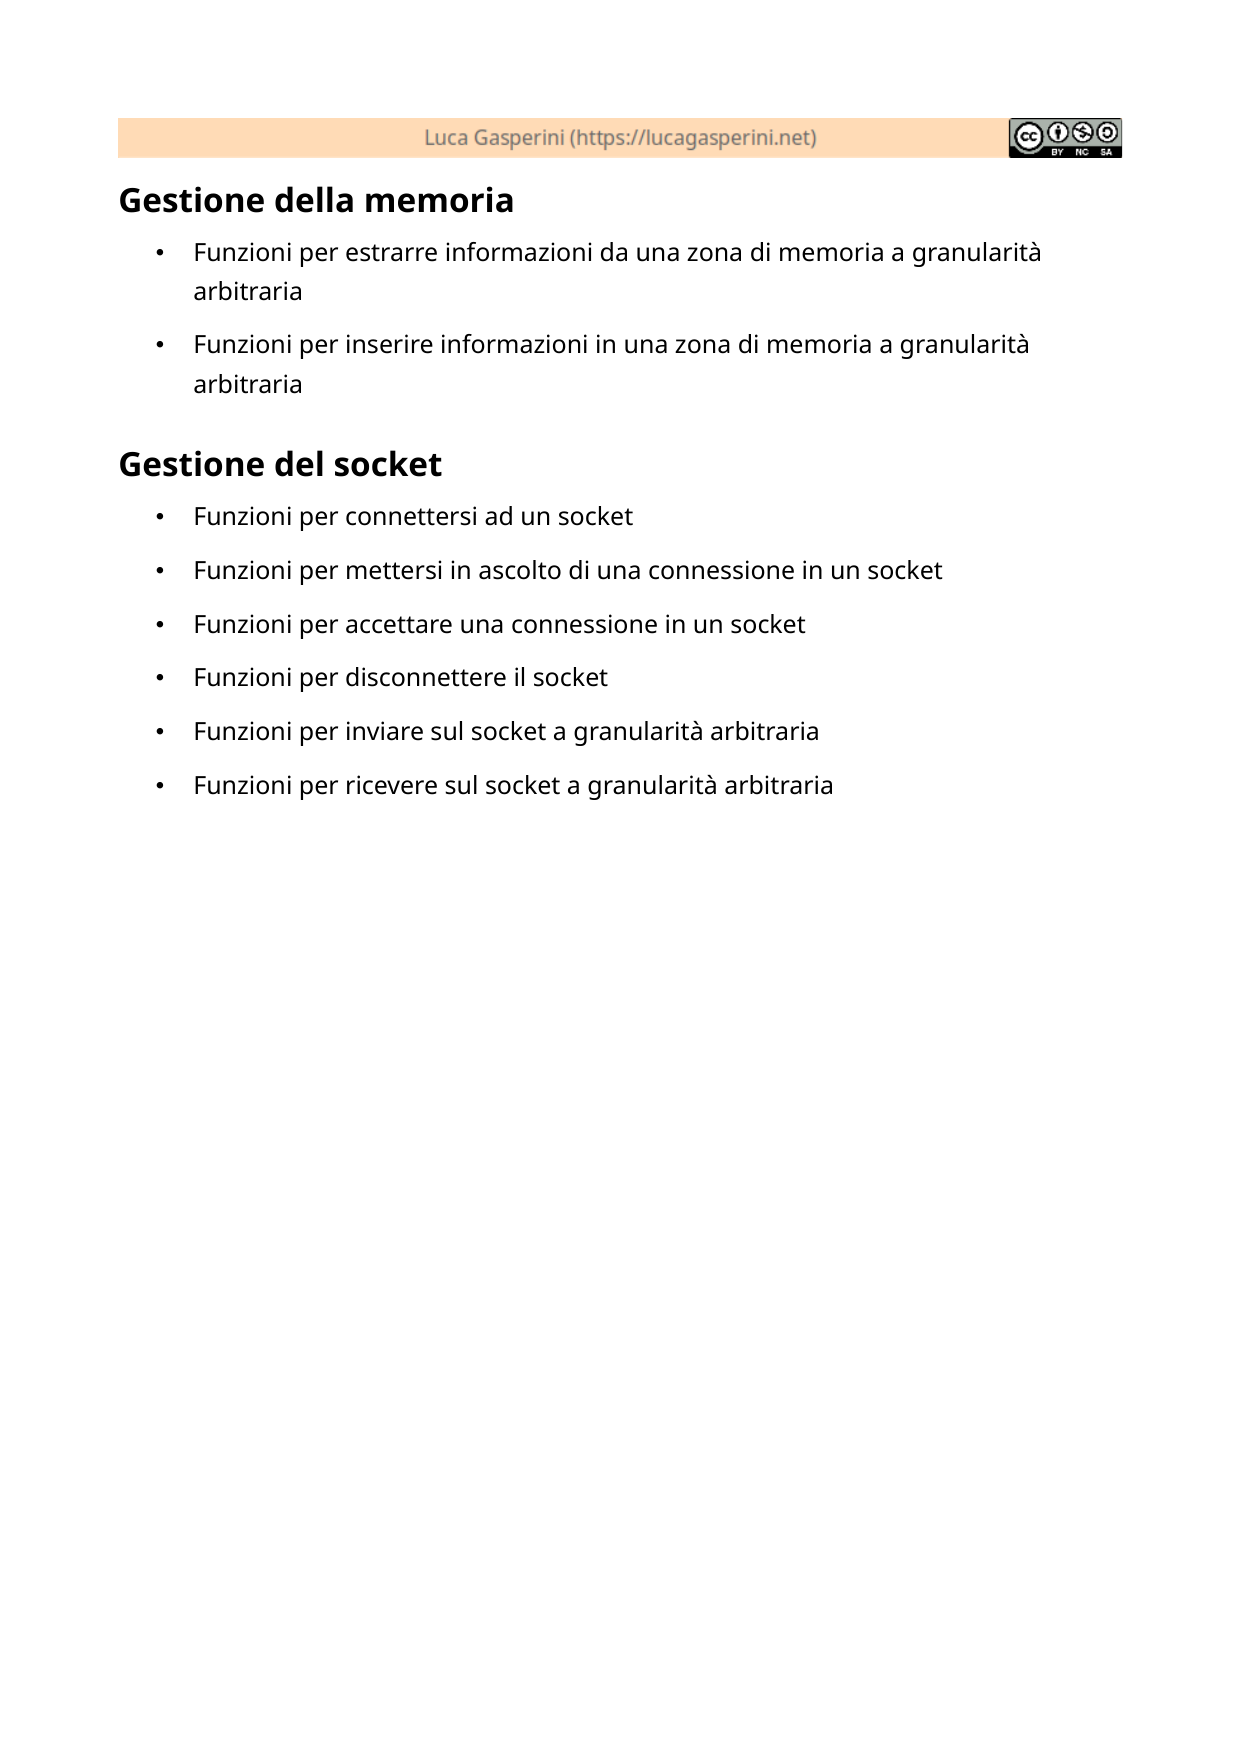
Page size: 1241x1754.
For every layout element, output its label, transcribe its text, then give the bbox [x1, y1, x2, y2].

list Funzioni per estrarre informazioni da una zona di memoria a granularità arbitraria [156, 234, 1122, 307]
subtitle Gestione del socket [118, 441, 1122, 486]
list Funzioni per accettare una connessione in un socket [156, 606, 1122, 640]
list Funzioni per connettersi ad un socket [156, 499, 1122, 533]
list Funzioni per disconnettere il socket [156, 660, 1122, 694]
subtitle Gestione della memoria [118, 176, 1122, 222]
picture [118, 118, 1123, 158]
list Funzioni per ricevere sul socket a granularità arbitraria [156, 768, 1122, 802]
list Funzioni per inviare sul socket a granularità arbitraria [156, 714, 1122, 748]
list Funzioni per mettersi in ascolto di una connessione in un socket [156, 553, 1122, 587]
list Funzioni per inserire informazioni in una zona di memoria a granularità arbitraria [156, 327, 1122, 400]
